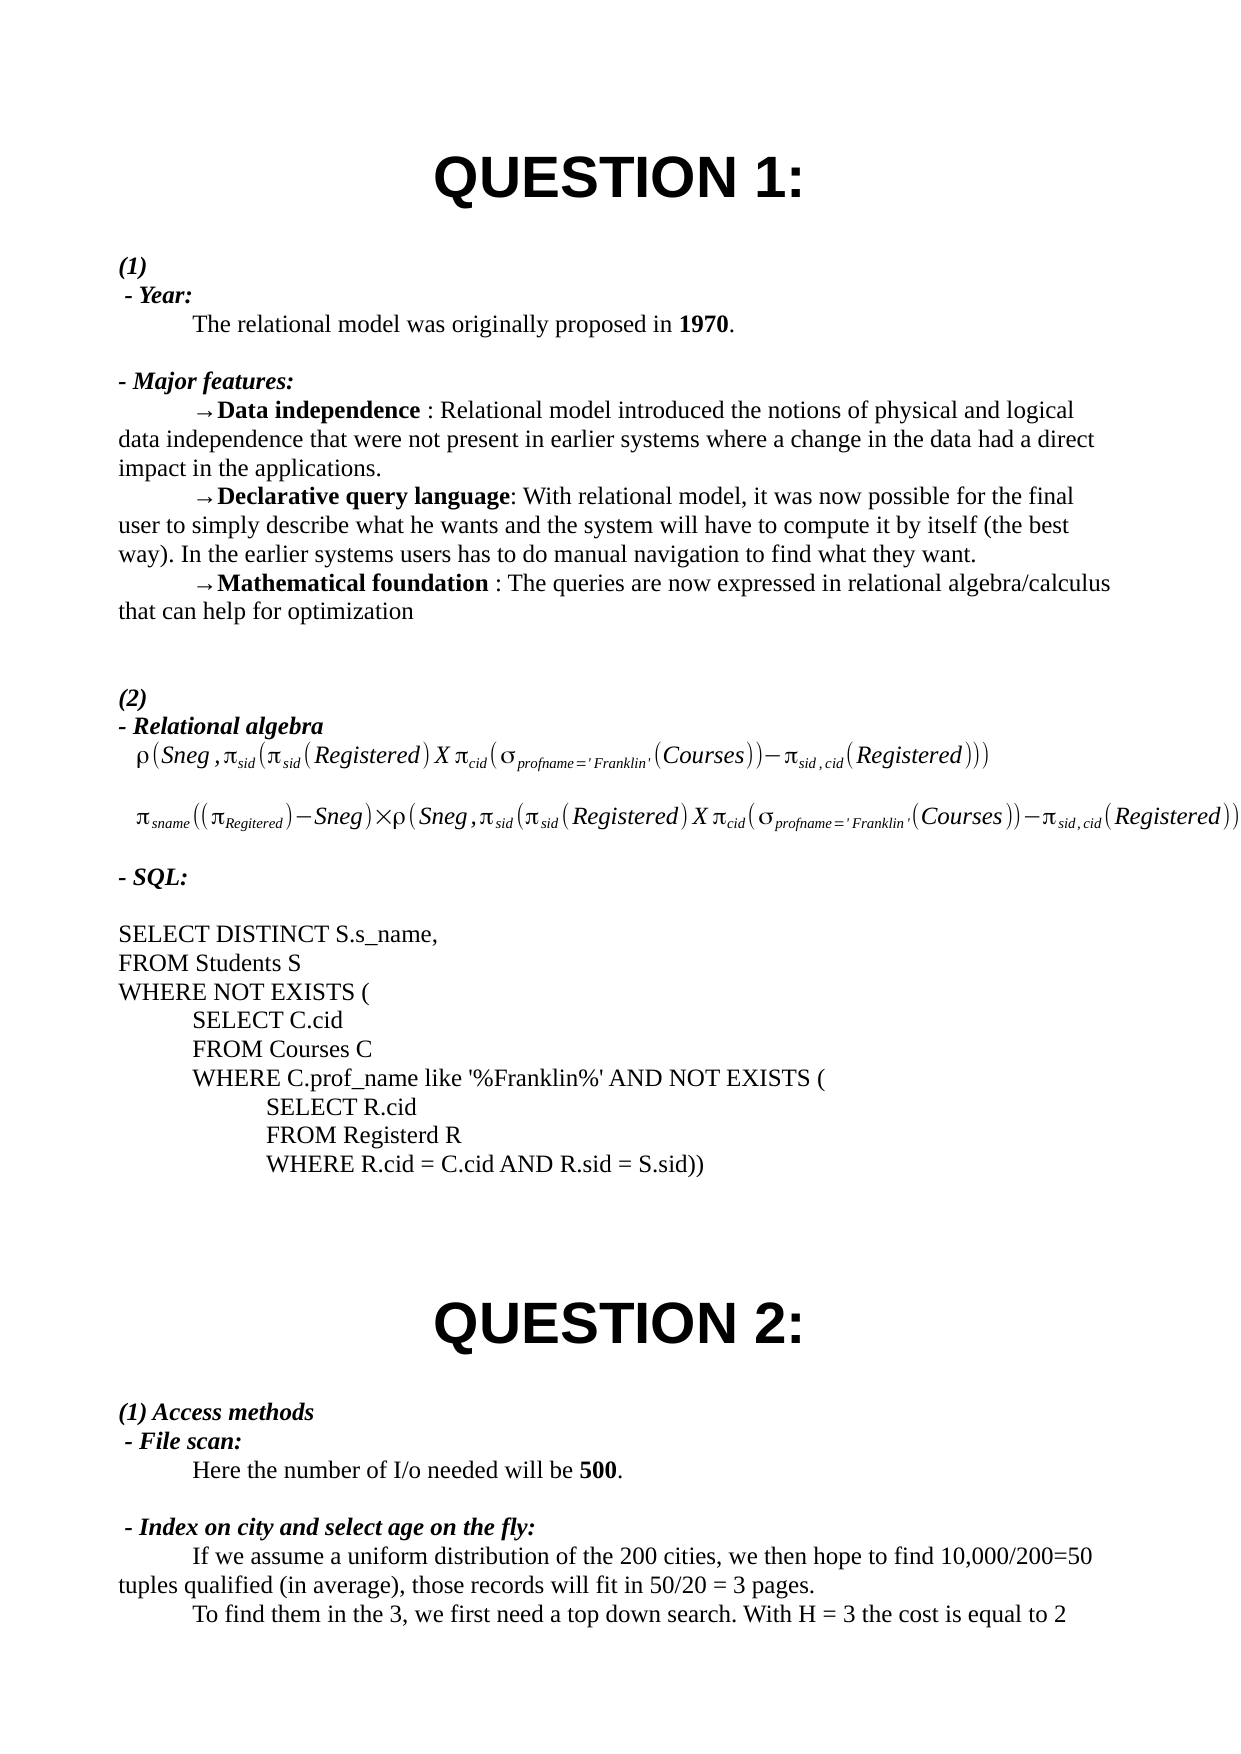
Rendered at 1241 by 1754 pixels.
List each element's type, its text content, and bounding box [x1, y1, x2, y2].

text To find them in the 3, we first need a top down search. With H = 3 the cost is equal to 2 [118, 1599, 1122, 1627]
text FROM Courses C [118, 1034, 1122, 1063]
text →Mathematical foundation : The queries are now expressed in relational algebra/calculus that can help for optimization [118, 568, 1122, 625]
text WHERE R.cid = C.cid AND R.sid = S.sid)) [118, 1149, 1122, 1178]
text - Year: [118, 280, 1122, 309]
text Here the number of I/o needed will be 500. [118, 1455, 1122, 1484]
text - SQL: [118, 862, 1122, 890]
text - Relational algebra [118, 711, 1122, 740]
text - Major features: [118, 366, 1122, 395]
text (1) [118, 251, 1122, 280]
text FROM Students S [118, 948, 1122, 977]
text - Index on city and select age on the fly: [118, 1512, 1122, 1541]
text FROM Registerd R [118, 1120, 1122, 1149]
text SELECT DISTINCT S.s_name, [118, 919, 1122, 948]
text (2) [118, 683, 1122, 711]
text (1) Access methods [118, 1397, 1122, 1426]
text WHERE NOT EXISTS ( [118, 977, 1122, 1005]
title QUESTION 1: [118, 143, 1122, 210]
text →Data independence : Relational model introduced the notions of physical and logical data independence that were not present in earlier systems where a change in the data had a direct impact in the applications. [118, 395, 1122, 481]
text SELECT R.cid [118, 1092, 1122, 1120]
title QUESTION 2: [118, 1289, 1122, 1356]
text SELECT C.cid [118, 1005, 1122, 1034]
text The relational model was originally proposed in 1970. [118, 309, 1122, 338]
text WHERE C.prof_name like '%Franklin%' AND NOT EXISTS ( [118, 1063, 1122, 1092]
text →Declarative query language: With relational model, it was now possible for the final user to simply describe what he wants and the system will have to compute it by itself (the best way). In the earlier systems users has to do manual navigation to find what they want. [118, 481, 1122, 568]
text - File scan: [118, 1426, 1122, 1455]
text If we assume a uniform distribution of the 200 cities, we then hope to find 10,000/200=50 tuples qualified (in average), those records will fit in 50/20 = 3 pages. [118, 1541, 1122, 1599]
